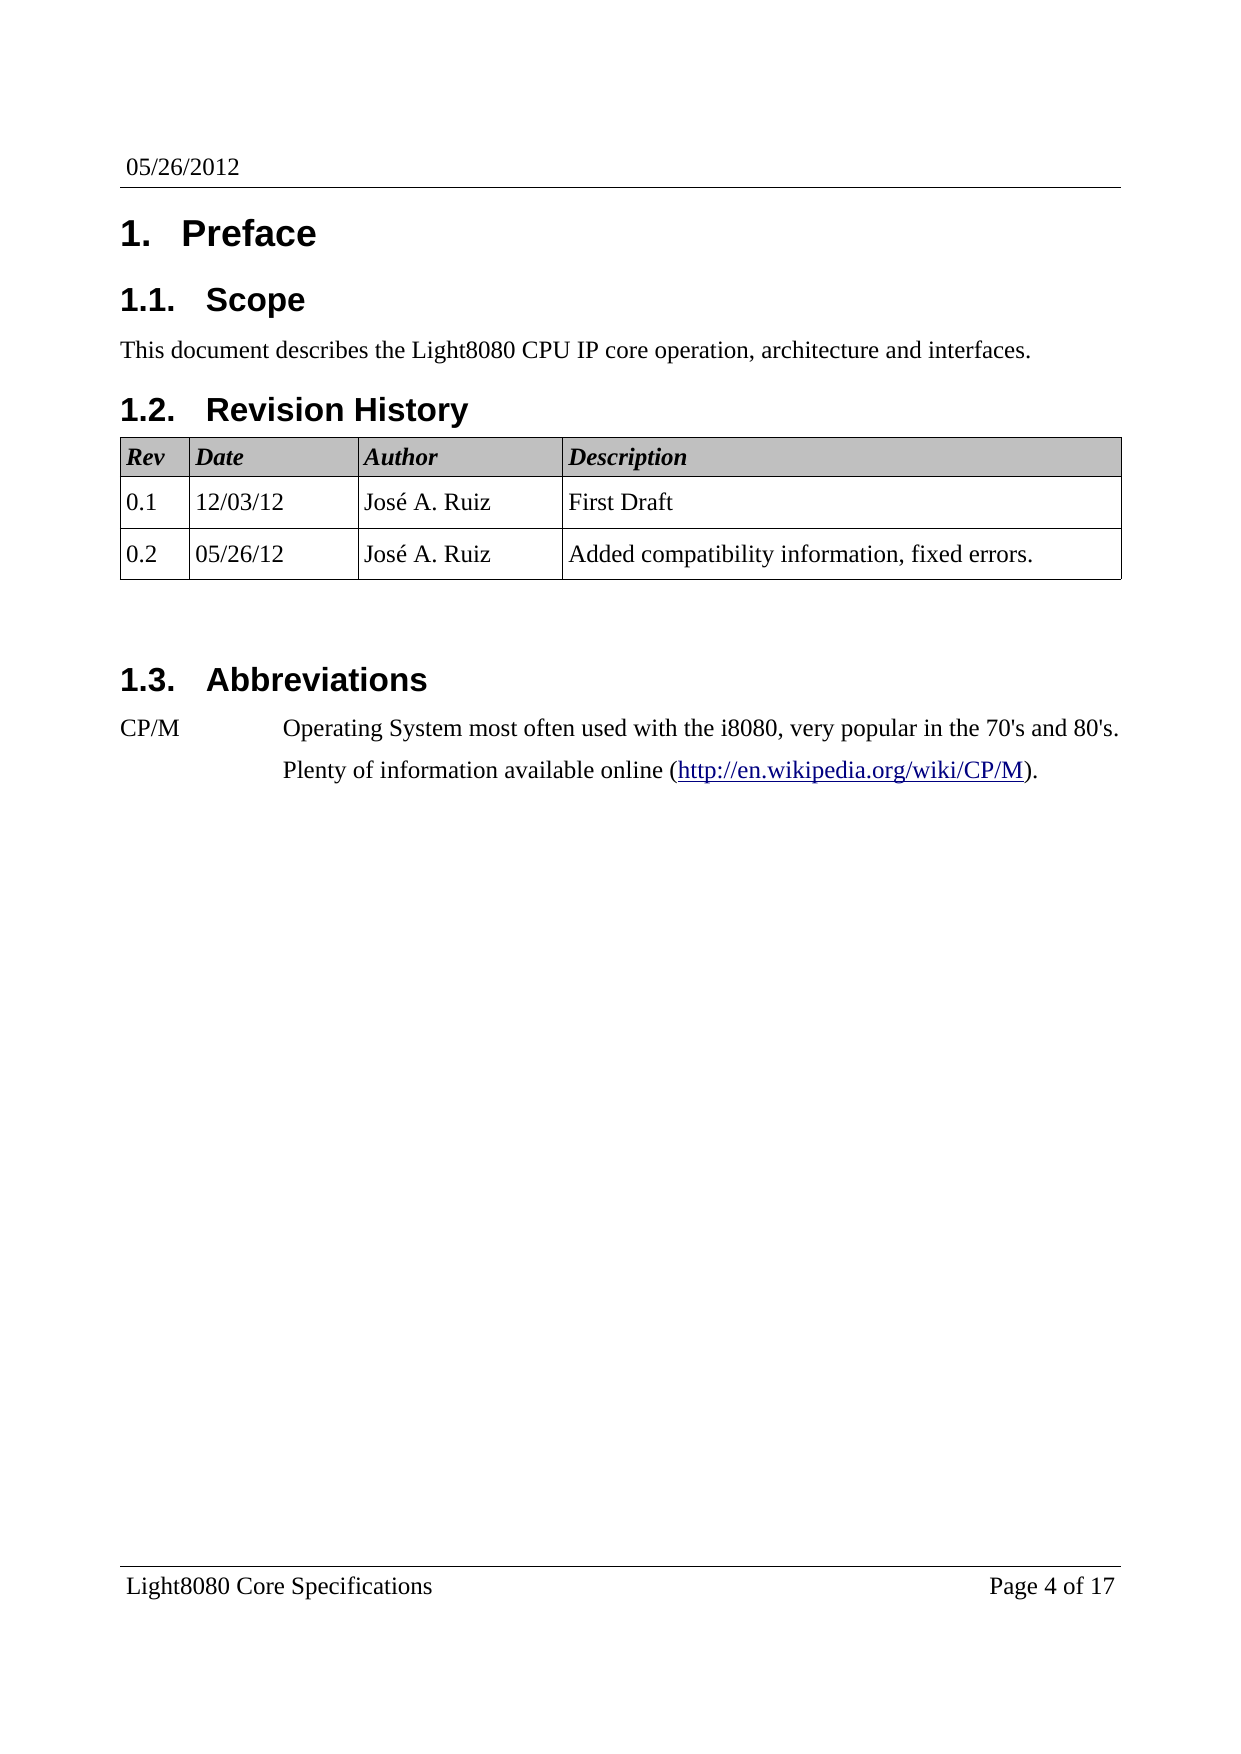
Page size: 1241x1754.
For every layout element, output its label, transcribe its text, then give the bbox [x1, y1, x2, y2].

table_header Operating System most often used with the i8080, very popular in the 70's and 80's. Plenty of information available online (http://en.wikipedia.org/wiki/CP/M). [283, 708, 1121, 790]
table_cell [283, 830, 1121, 870]
table_cell [120, 790, 283, 830]
table_cell 0.2 [121, 529, 189, 579]
table_cell First Draft [563, 477, 1121, 528]
table_header Description [563, 438, 1121, 476]
table_header Date [190, 438, 358, 476]
subtitle Preface [120, 212, 1121, 254]
table_cell [120, 910, 283, 949]
subtitle Revision History [120, 391, 1121, 428]
table_cell [283, 790, 1121, 830]
table_cell [283, 1029, 1121, 1069]
table_cell [283, 910, 1121, 949]
table_cell [283, 870, 1121, 910]
table_cell José A. Ruiz [359, 477, 562, 528]
subtitle Scope [120, 281, 1121, 318]
table_cell [283, 989, 1121, 1029]
subtitle Abbreviations [120, 662, 1121, 699]
table_cell [120, 950, 283, 989]
table_cell [283, 1069, 1121, 1109]
table_cell Added compatibility information, fixed errors. [563, 529, 1121, 579]
table_cell [120, 1069, 283, 1109]
table_cell [120, 830, 283, 870]
table_header CP/M [120, 708, 283, 790]
table_cell [283, 950, 1121, 989]
table_cell [120, 1109, 283, 1148]
table_cell 0.1 [121, 477, 189, 528]
table_cell [283, 1109, 1121, 1148]
table_cell 03/12/12 [190, 477, 358, 528]
table_cell [120, 870, 283, 910]
table_cell [120, 1029, 283, 1069]
text This document describes the Light8080 CPU IP core operation, architecture and interfaces. [120, 336, 1121, 364]
table_cell [120, 989, 283, 1029]
table_header Author [359, 438, 562, 476]
table_header Rev [121, 438, 189, 476]
table_cell José A. Ruiz [359, 529, 562, 579]
table_cell 05/26/12 [190, 529, 358, 579]
